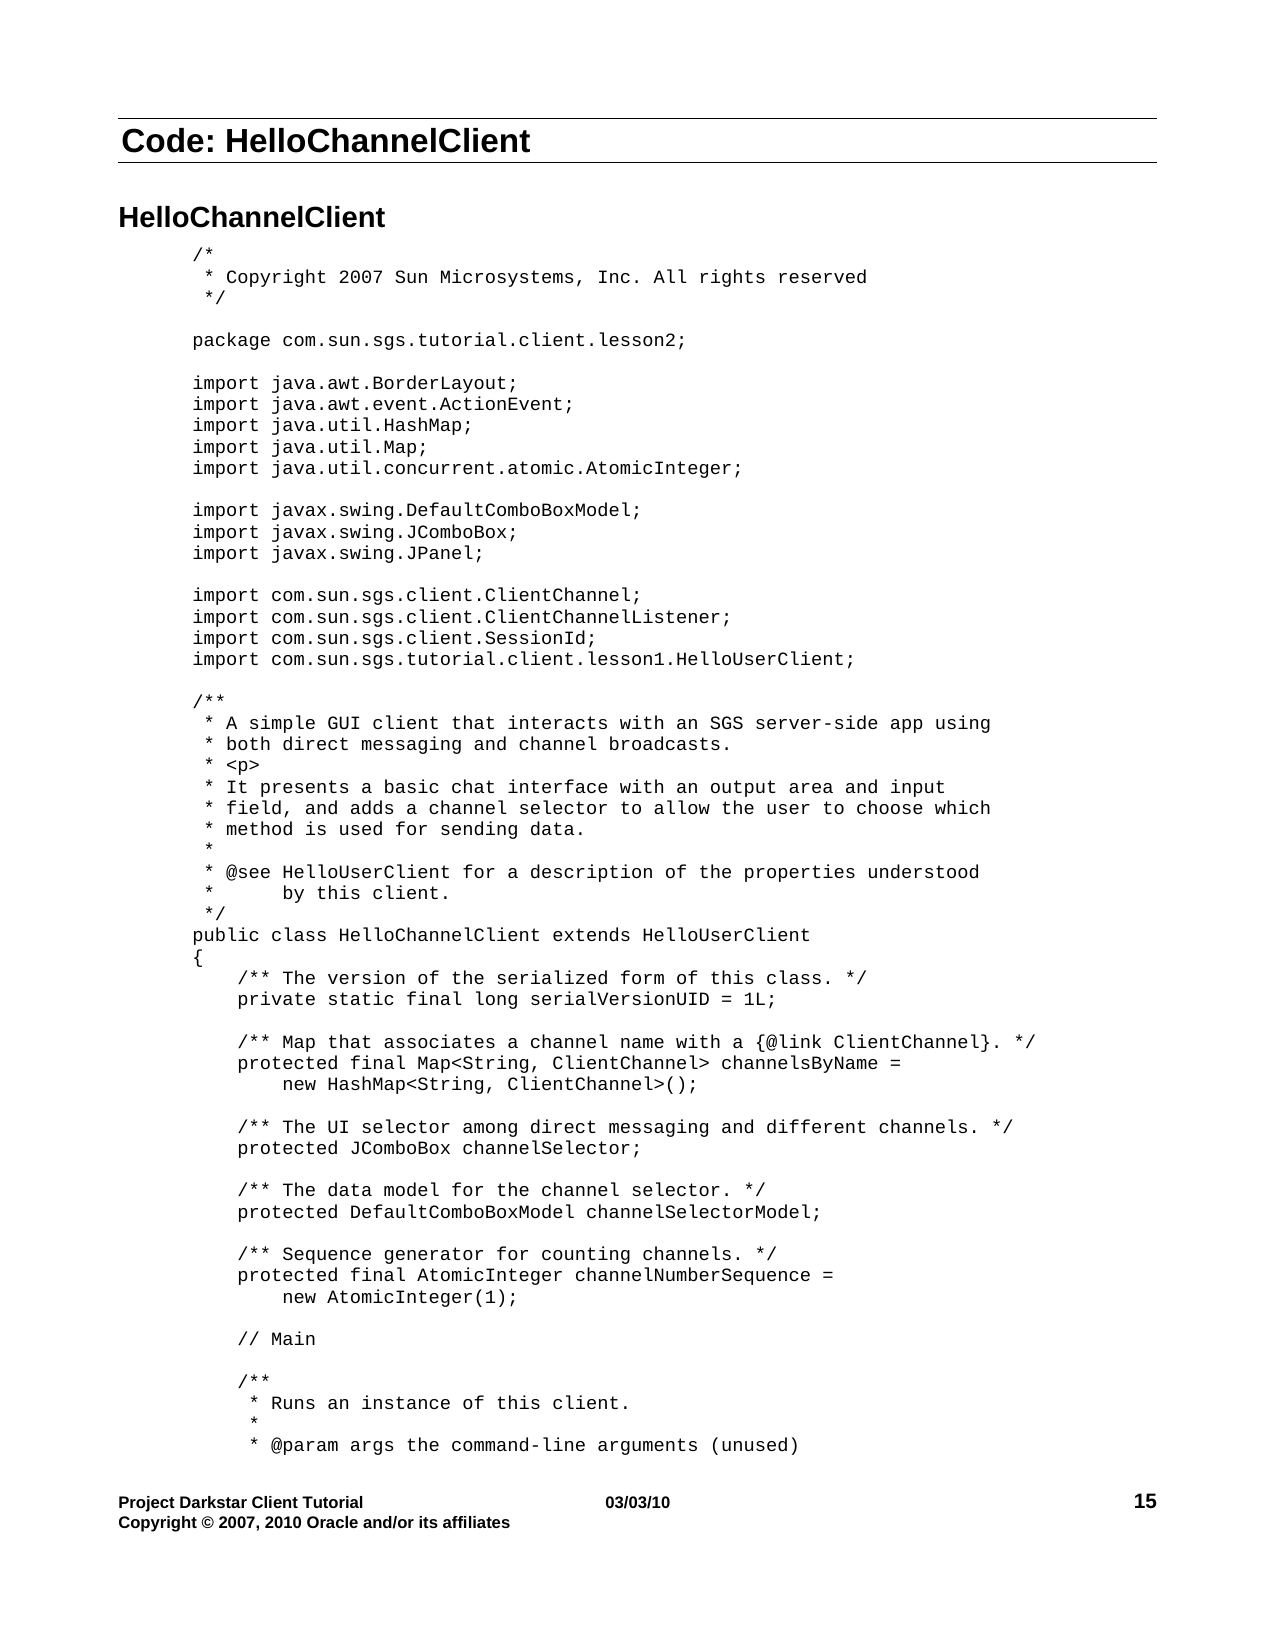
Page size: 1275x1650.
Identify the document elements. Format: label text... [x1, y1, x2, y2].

subtitle HelloChannelClient [118, 201, 1157, 234]
text /* * Copyright 2007 Sun Microsystems, Inc. All rights reserved */ package com.sun.sgs.tutorial.client.lesson2; import java.awt.BorderLayout; import java.awt.event.ActionEvent; import java.util.HashMap; import java.util.Map; import java.util.concurrent.atomic.AtomicInteger; import javax.swing.DefaultComboBoxModel; import javax.swing.JComboBox; import javax.swing.JPanel; import com.sun.sgs.client.ClientChannel; import com.sun.sgs.client.ClientChannelListener; import com.sun.sgs.client.SessionId; import com.sun.sgs.tutorial.client.lesson1.HelloUserClient; /** * A simple GUI client that interacts with an SGS server-side app using * both direct messaging and channel broadcasts. * <p> * It presents a basic chat interface with an output area and input * field, and adds a channel selector to allow the user to choose which * method is used for sending data. * * @see HelloUserClient for a description of the properties understood * by this client. */ public class HelloChannelClient extends HelloUserClient { /** The version of the serialized form of this class. */ private static final long serialVersionUID = 1L; /** Map that associates a channel name with a {@link ClientChannel}. */ protected final Map<String, ClientChannel> channelsByName = new HashMap<String, ClientChannel>(); /** The UI selector among direct messaging and different channels. */ protected JComboBox channelSelector; /** The data model for the channel selector. */ protected DefaultComboBoxModel channelSelectorModel; /** Sequence generator for counting channels. */ protected final AtomicInteger channelNumberSequence = new AtomicInteger(1); // Main /** * Runs an instance of this client. * * @param args the command-line arguments (unused) [192, 246, 1098, 1457]
subtitle Code: HelloChannelClient [118, 119, 1157, 162]
